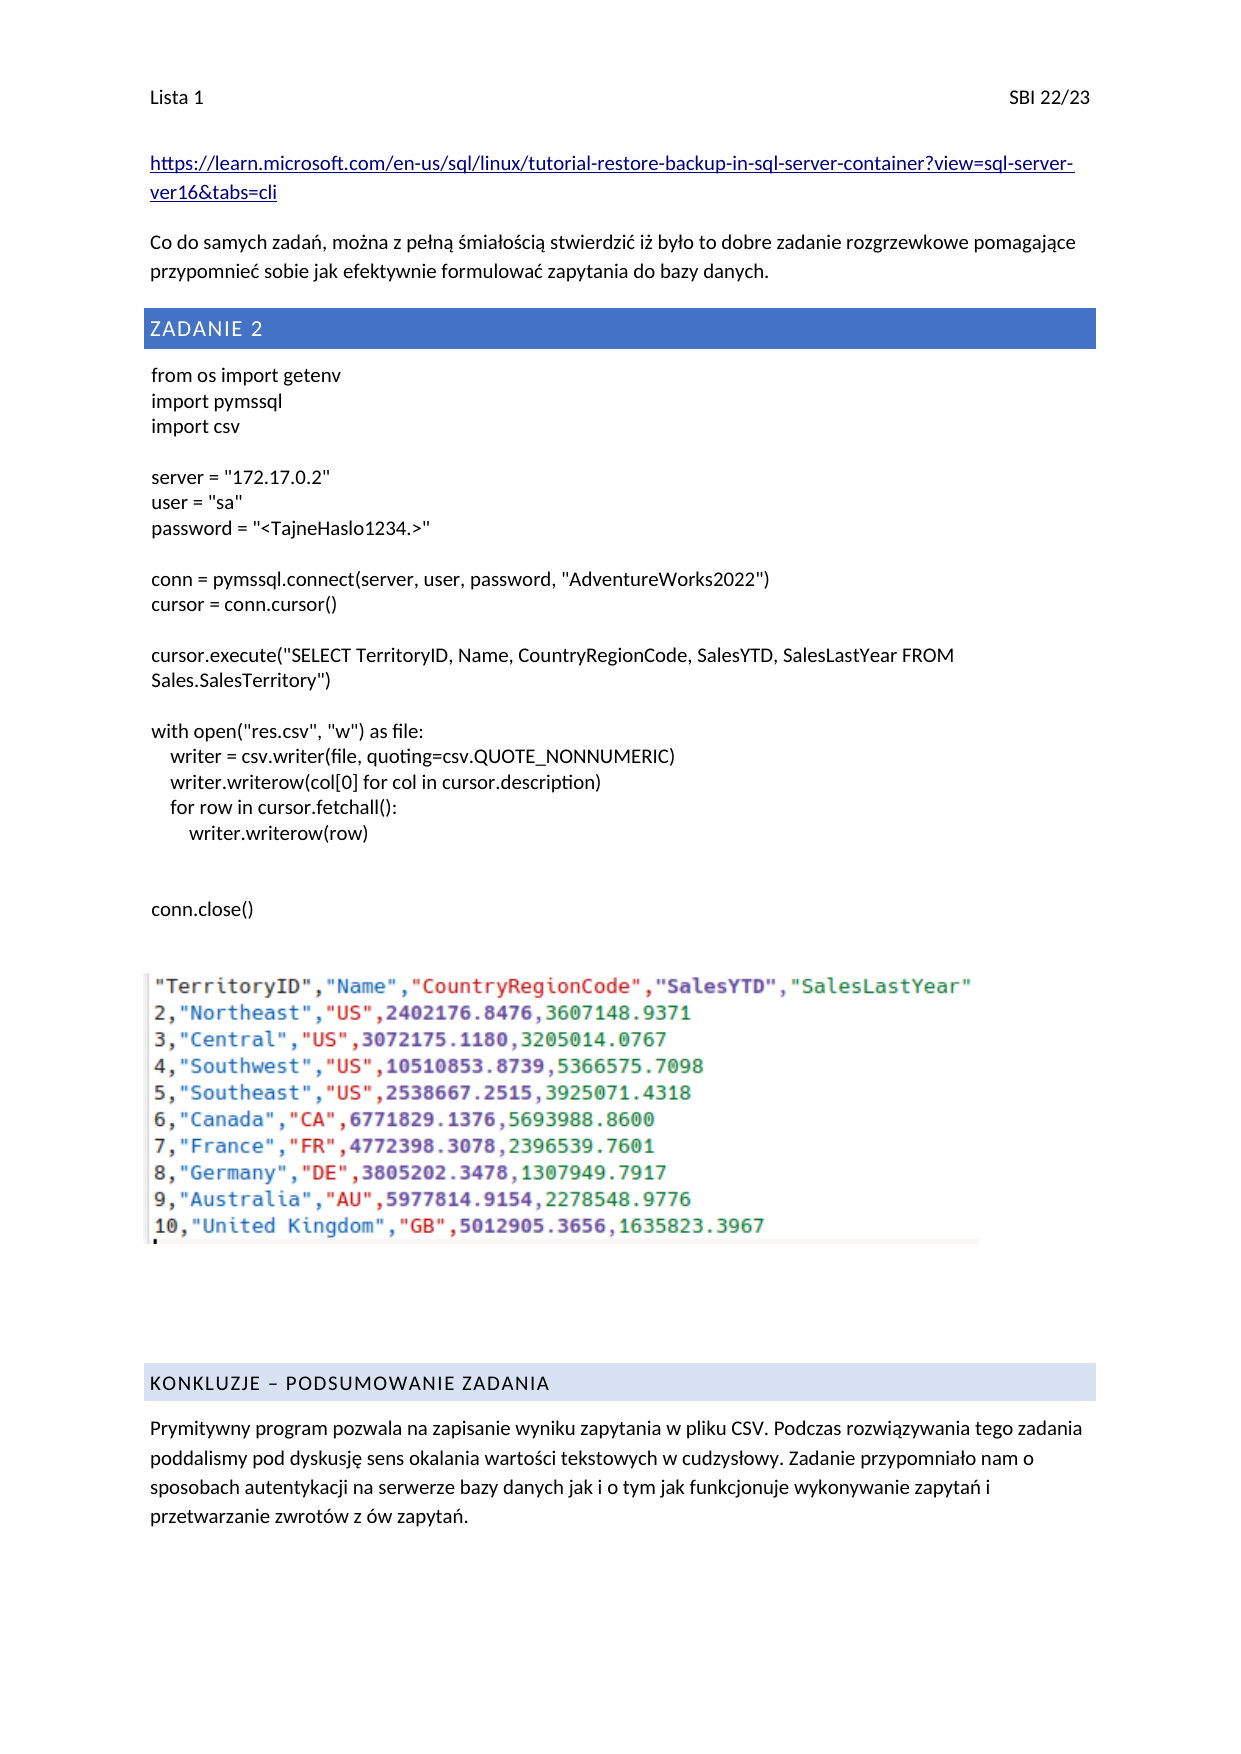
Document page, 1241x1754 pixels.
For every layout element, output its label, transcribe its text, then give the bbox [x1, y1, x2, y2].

text Co do samych zadań, można z pełną śmiałością stwierdzić iż było to dobre zadanie rozgrzewkowe pomagające przypomnieć sobie jak efektywnie formulować zapytania do bazy danych. [150, 229, 1090, 284]
subtitle Zadanie 2 [150, 315, 1090, 343]
text https://learn.microsoft.com/en-us/sql/linux/tutorial-restore-backup-in-sql-server-container?view=sql-server-ver16&tabs=cli [150, 150, 1090, 204]
picture [143, 973, 980, 1244]
text Prymitywny program pozwala na zapisanie wyniku zapytania w pliku CSV. Podczas rozwiązywania tego zadania poddalismy pod dyskusję sens okalania wartości tekstowych w cudzysłowy. Zadanie przypomniało nam o sposobach autentykacji na serwerze bazy danych jak i o tym jak funkcjonuje wykonywanie zapytań i przetwarzanie zwrotów z ów zapytań. [150, 1416, 1090, 1528]
subtitle Konkluzje – podsumowanie zadania [150, 1370, 1090, 1395]
